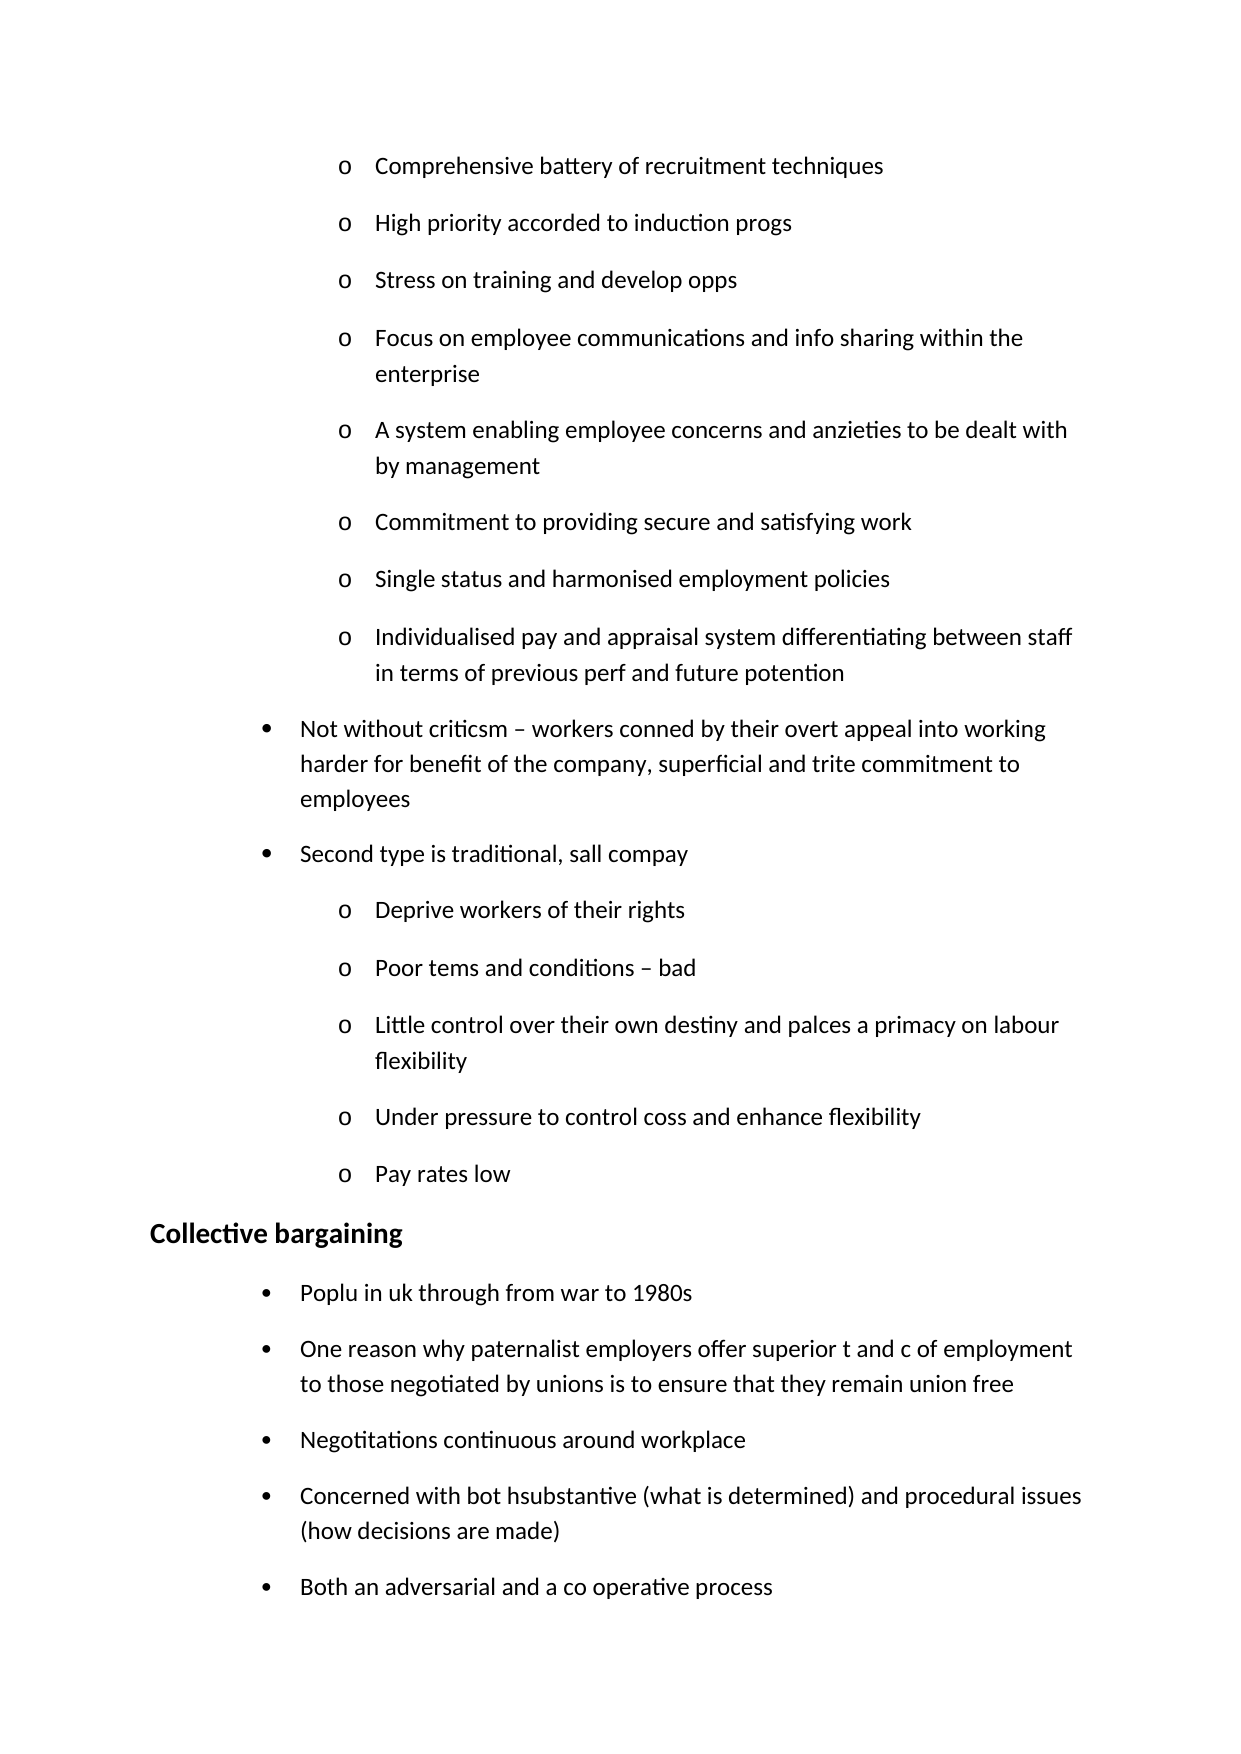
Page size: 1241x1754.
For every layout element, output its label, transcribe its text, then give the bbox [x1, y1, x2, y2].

list Negotitations continuous around workplace [262, 1424, 1090, 1454]
list High priority accorded to induction progs [337, 207, 1090, 239]
list Under pressure to control coss and enhance flexibility [337, 1101, 1090, 1133]
list Focus on employee communications and info sharing within the enterprise [337, 322, 1090, 389]
text Collective bargaining [150, 1216, 1090, 1251]
list Commitment to providing secure and satisfying work [337, 506, 1090, 538]
list Single status and harmonised employment policies [337, 563, 1090, 595]
list Not without criticsm – workers conned by their overt appeal into working harder for benefit of the company, superficial and trite commitment to employees [262, 713, 1090, 813]
list Both an adversarial and a co operative process [262, 1571, 1090, 1601]
list Concerned with bot hsubstantive (what is determined) and procedural issues (how decisions are made) [262, 1480, 1090, 1545]
list Comprehensive battery of recruitment techniques [337, 150, 1090, 182]
list Little control over their own destiny and palces a primacy on labour flexibility [337, 1009, 1090, 1076]
list Poor tems and conditions – bad [337, 952, 1090, 983]
list One reason why paternalist employers offer superior t and c of employment to those negotiated by unions is to ensure that they remain union free [262, 1333, 1090, 1399]
list Individualised pay and appraisal system differentiating between staff in terms of previous perf and future potention [337, 621, 1090, 687]
list Poplu in uk through from war to 1980s [262, 1277, 1090, 1308]
list Pay rates low [337, 1158, 1090, 1190]
list A system enabling employee concerns and anzieties to be dealt with by management [337, 414, 1090, 481]
list Second type is traditional, sall compay [262, 838, 1090, 869]
list Stress on training and develop opps [337, 264, 1090, 296]
list Deprive workers of their rights [337, 894, 1090, 926]
